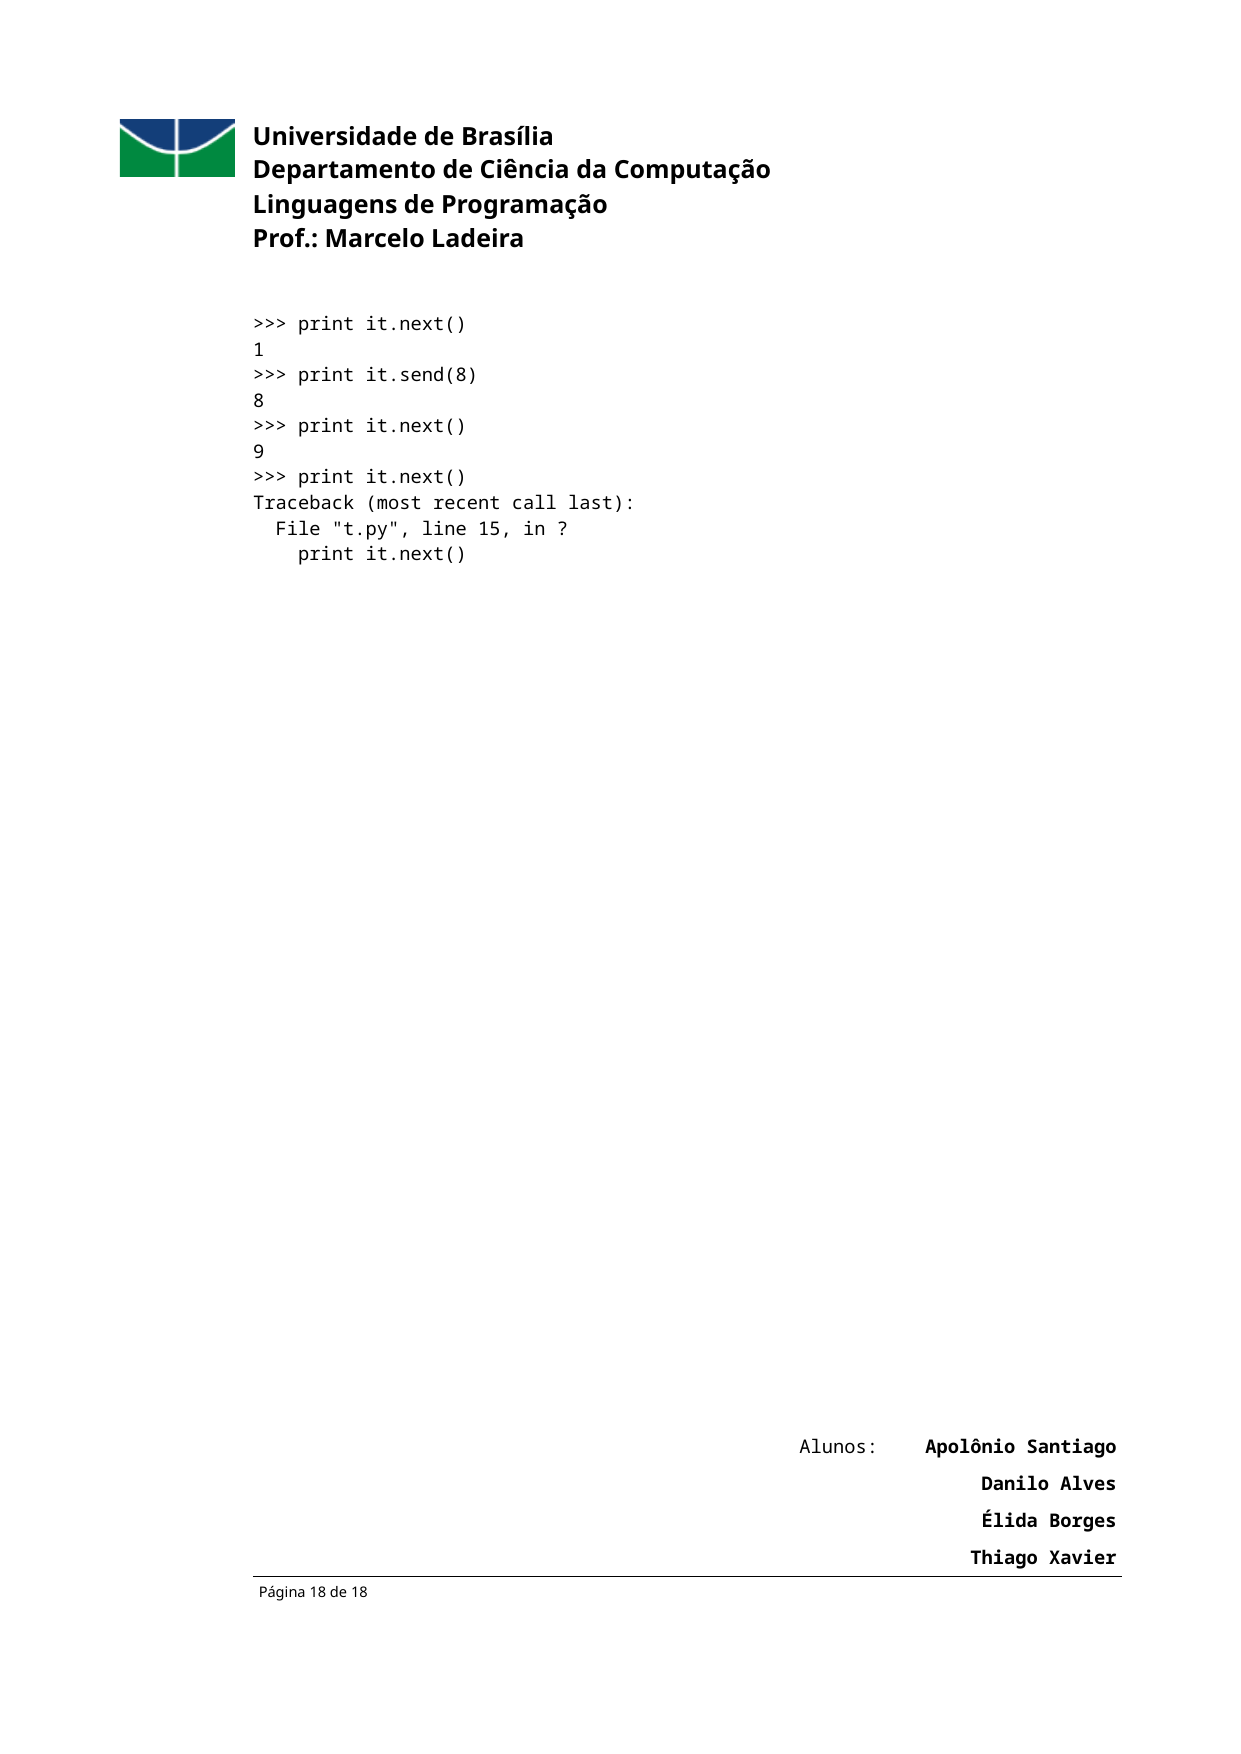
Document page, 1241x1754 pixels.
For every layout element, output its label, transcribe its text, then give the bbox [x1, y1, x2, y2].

text print it.next() [253, 540, 1122, 566]
text Traceback (most recent call last): [253, 489, 1122, 515]
text >>> print it.next() [253, 464, 1122, 489]
picture [119, 119, 235, 177]
text File "t.py", line 15, in ? [253, 515, 1122, 540]
text 8 [253, 387, 1122, 413]
text >>> print it.next() [253, 413, 1122, 438]
text >>> print it.next() [253, 311, 1122, 336]
text >>> print it.send(8) [253, 362, 1122, 387]
text 1 [253, 336, 1122, 362]
text 9 [253, 438, 1122, 464]
